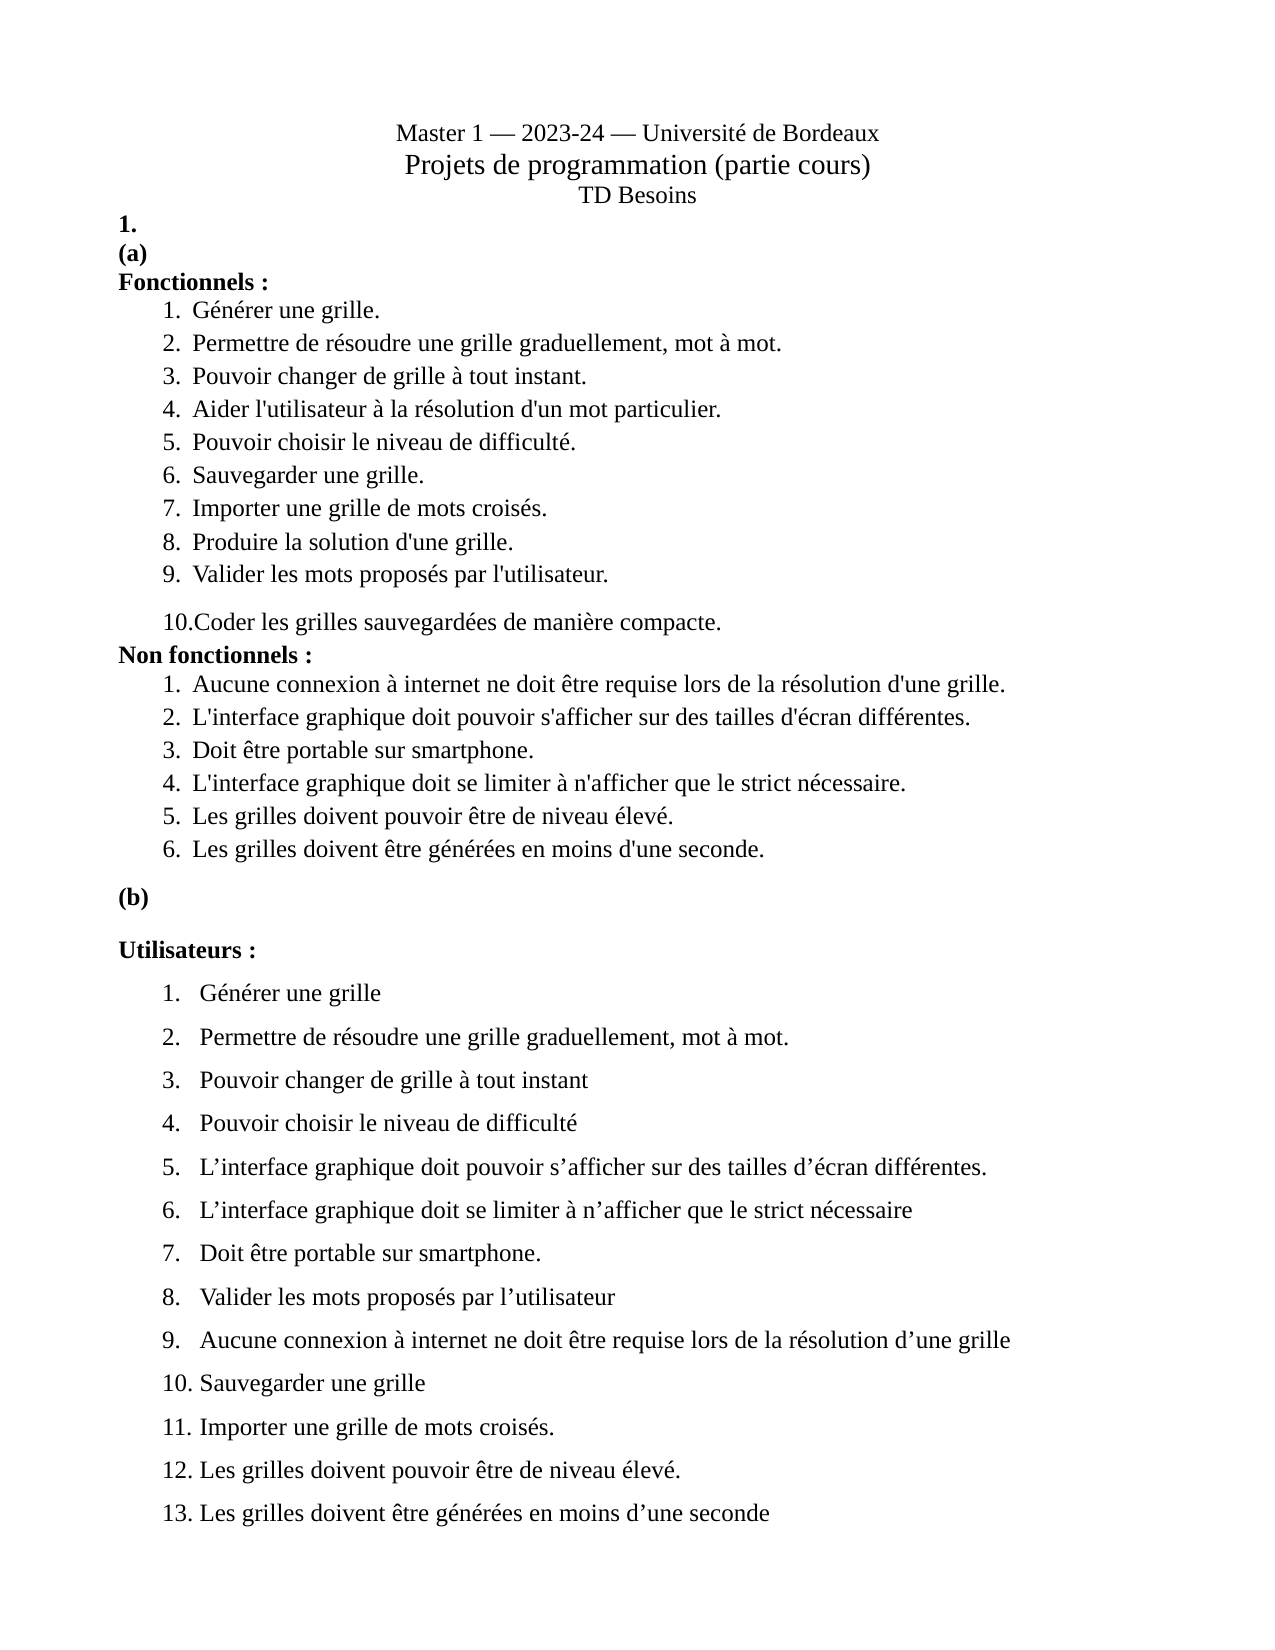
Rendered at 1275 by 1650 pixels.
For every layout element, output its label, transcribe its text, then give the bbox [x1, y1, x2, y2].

text TD Besoins [118, 180, 1157, 209]
list Valider les mots proposés par l'utilisateur. [162, 559, 1157, 588]
list Aider l'utilisateur à la résolution d'un mot particulier. [162, 394, 1157, 423]
list L'interface graphique doit pouvoir s'afficher sur des tailles d'écran différentes. [162, 702, 1157, 731]
list Les grilles doivent pouvoir être de niveau élevé. [162, 1455, 1157, 1484]
list Produire la solution d'une grille. [162, 527, 1157, 555]
list Permettre de résoudre une grille graduellement, mot à mot. [162, 1022, 1157, 1051]
text (b) [118, 882, 1157, 910]
list Aucune connexion à internet ne doit être requise lors de la résolution d’une grille [162, 1325, 1157, 1354]
list Sauvegarder une grille. [162, 461, 1157, 489]
list Pouvoir changer de grille à tout instant [162, 1065, 1157, 1094]
text Projets de programmation (partie cours) [118, 147, 1157, 180]
list Les grilles doivent être générées en moins d’une seconde [162, 1498, 1157, 1527]
list L'interface graphique doit se limiter à n'afficher que le strict nécessaire. [162, 768, 1157, 797]
text Fonctionnels : [118, 267, 1157, 295]
list Aucune connexion à internet ne doit être requise lors de la résolution d'une grille. [162, 669, 1157, 698]
list Importer une grille de mots croisés. [162, 1412, 1157, 1441]
list Doit être portable sur smartphone. [162, 1238, 1157, 1267]
text 1. [118, 209, 1157, 238]
list Les grilles doivent pouvoir être de niveau élevé. [162, 801, 1157, 830]
text Non fonctionnels : [118, 640, 1157, 669]
text Master 1 — 2023-24 — Université de Bordeaux [118, 118, 1157, 147]
list Les grilles doivent être générées en moins d'une seconde. [162, 834, 1157, 863]
list Générer une grille. [162, 295, 1157, 324]
list Générer une grille [162, 978, 1157, 1007]
list Pouvoir changer de grille à tout instant. [162, 361, 1157, 390]
list Importer une grille de mots croisés. [162, 493, 1157, 522]
list L’interface graphique doit se limiter à n’afficher que le strict nécessaire [162, 1195, 1157, 1224]
list Valider les mots proposés par l’utilisateur [162, 1282, 1157, 1311]
list Pouvoir choisir le niveau de difficulté. [162, 427, 1157, 456]
list Permettre de résoudre une grille graduellement, mot à mot. [162, 328, 1157, 357]
text Utilisateurs : [118, 935, 1157, 964]
list Sauvegarder une grille [162, 1368, 1157, 1397]
list L’interface graphique doit pouvoir s’afficher sur des tailles d’écran différentes. [162, 1152, 1157, 1181]
text (a) [118, 238, 1157, 267]
list Doit être portable sur smartphone. [162, 735, 1157, 764]
list Coder les grilles sauvegardées de manière compacte. [162, 607, 1157, 636]
list Pouvoir choisir le niveau de difficulté [162, 1108, 1157, 1137]
